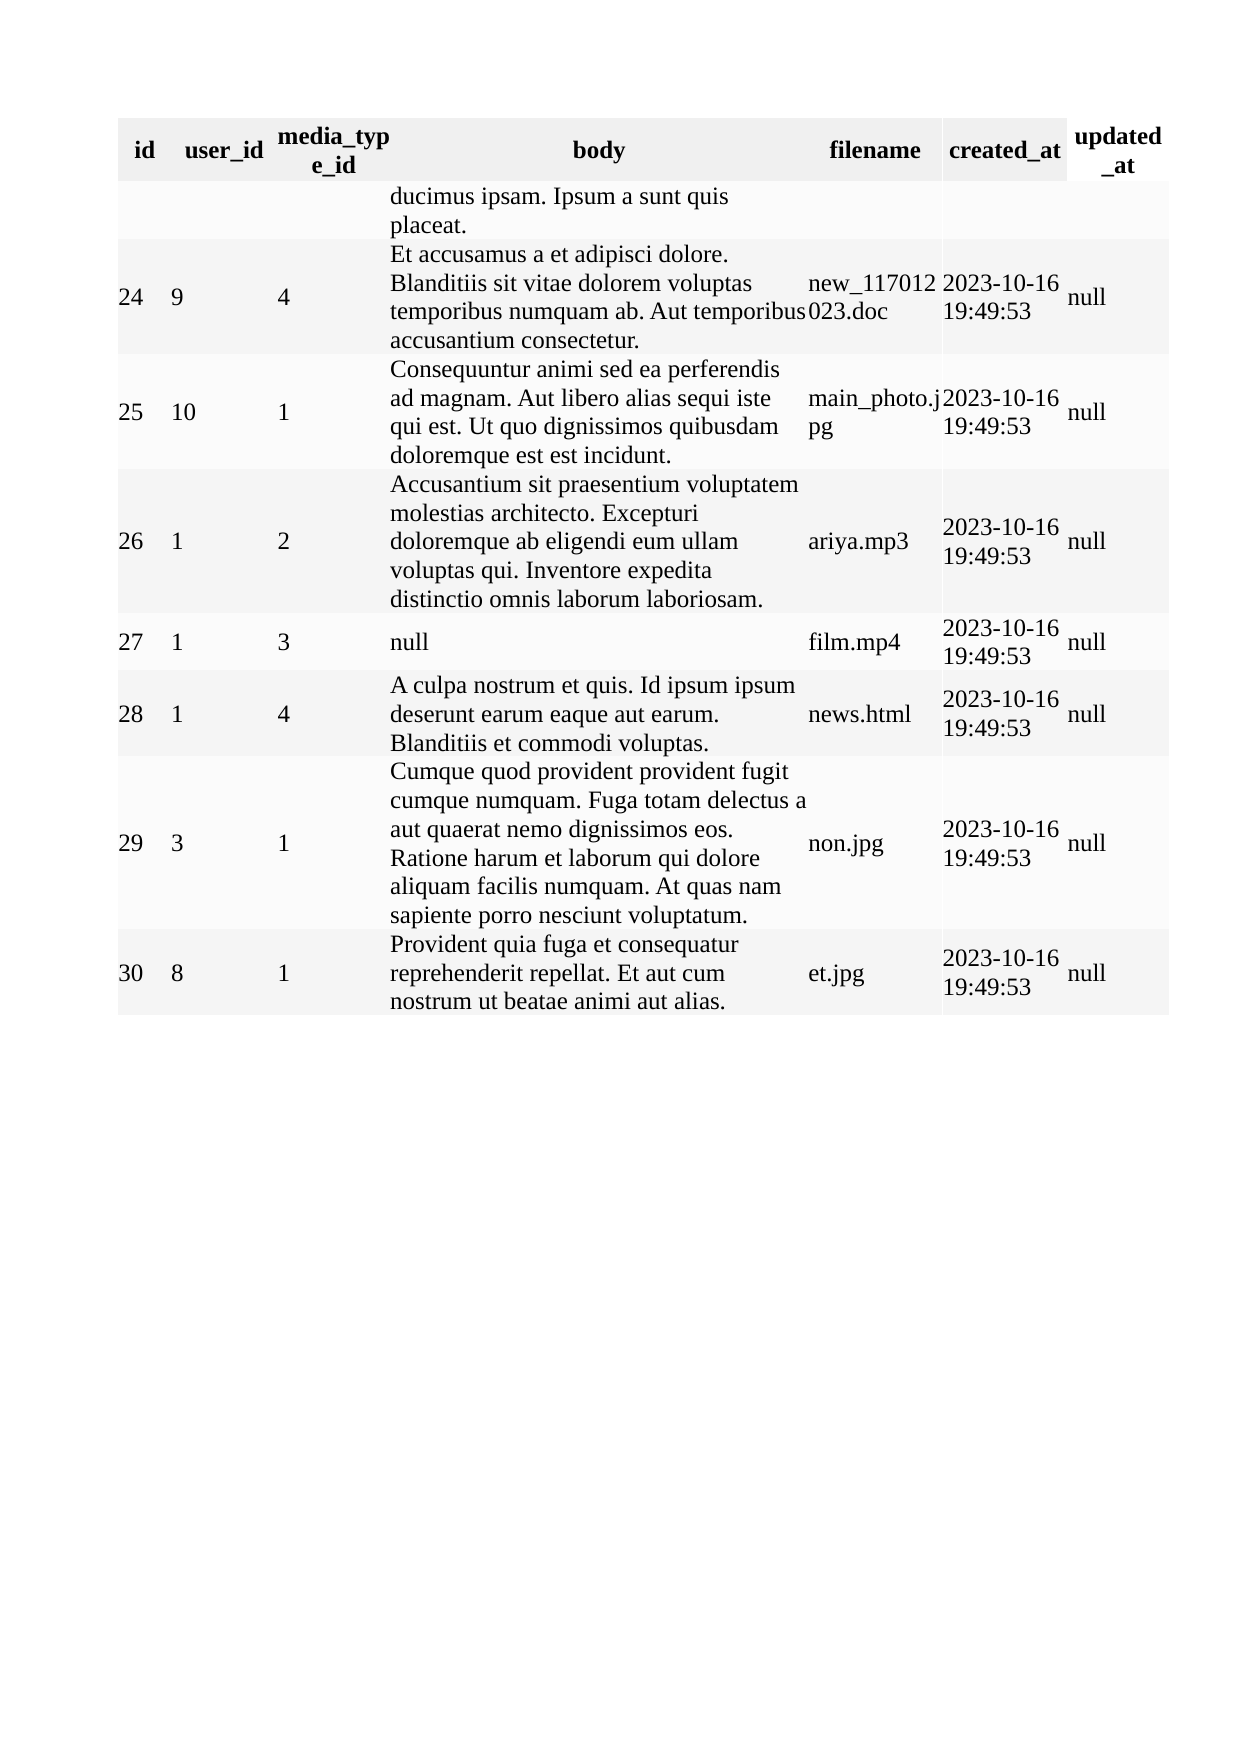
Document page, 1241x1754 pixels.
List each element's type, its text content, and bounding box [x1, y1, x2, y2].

table_cell 4 [277, 239, 390, 354]
table_cell null [1067, 613, 1169, 670]
table_cell null [1067, 756, 1169, 929]
table_cell 26 [118, 469, 171, 613]
table_cell 2023-10-16 19:49:53 [943, 613, 1067, 670]
table_cell 1 [171, 469, 277, 613]
table_cell main_photo.jpg [808, 354, 942, 469]
table_header created_at [943, 118, 1067, 181]
table_cell 25 [118, 354, 171, 469]
table_header filename [808, 118, 942, 181]
table_cell Provident quia fuga et consequatur reprehenderit repellat. Et aut cum nostrum ut beatae animi aut alias. [390, 929, 808, 1015]
table_cell 2023-10-16 19:49:53 [943, 354, 1067, 469]
table_cell non.jpg [808, 756, 942, 929]
table_cell [171, 181, 277, 239]
table_cell 2 [277, 469, 390, 613]
table_cell [1067, 181, 1169, 239]
table_header body [390, 118, 808, 181]
table_cell 29 [118, 756, 171, 929]
table_cell 3 [171, 756, 277, 929]
table_cell 28 [118, 670, 171, 756]
table_cell et.jpg [808, 929, 942, 1015]
table_cell [808, 181, 942, 239]
table_cell [277, 181, 390, 239]
table_cell ariya.mp3 [808, 469, 942, 613]
table_cell null [390, 613, 808, 670]
table_cell 27 [118, 613, 171, 670]
table_cell 9 [171, 239, 277, 354]
table_cell ducimus ipsam. Ipsum a sunt quis placeat. [390, 181, 808, 239]
table_cell null [1067, 354, 1169, 469]
table_cell news.html [808, 670, 942, 756]
table_cell Accusantium sit praesentium voluptatem molestias architecto. Excepturi doloremque ab eligendi eum ullam voluptas qui. Inventore expedita distinctio omnis laborum laboriosam. [390, 469, 808, 613]
table_cell 1 [171, 613, 277, 670]
table_cell 1 [277, 354, 390, 469]
table_cell 3 [277, 613, 390, 670]
table_cell 2023-10-16 19:49:53 [943, 239, 1067, 354]
table_cell 2023-10-16 19:49:53 [943, 929, 1067, 1015]
table_cell 1 [277, 929, 390, 1015]
table_cell 1 [277, 756, 390, 929]
table_cell 10 [171, 354, 277, 469]
table_cell A culpa nostrum et quis. Id ipsum ipsum deserunt earum eaque aut earum. Blanditiis et commodi voluptas. [390, 670, 808, 756]
table_header media_type_id [277, 118, 390, 181]
table_cell [118, 181, 171, 239]
table_cell 1 [171, 670, 277, 756]
table_cell 4 [277, 670, 390, 756]
table_cell Cumque quod provident provident fugit cumque numquam. Fuga totam delectus a aut quaerat nemo dignissimos eos. Ratione harum et laborum qui dolore aliquam facilis numquam. At quas nam sapiente porro nesciunt voluptatum. [390, 756, 808, 929]
table_cell Et accusamus a et adipisci dolore. Blanditiis sit vitae dolorem voluptas temporibus numquam ab. Aut temporibus accusantium consectetur. [390, 239, 808, 354]
table_cell 2023-10-16 19:49:53 [943, 469, 1067, 613]
table_cell new_117012023.doc [808, 239, 942, 354]
table_header updated_at [1067, 118, 1169, 181]
table_cell 30 [118, 929, 171, 1015]
table_cell film.mp4 [808, 613, 942, 670]
table_cell null [1067, 469, 1169, 613]
table_cell null [1067, 929, 1169, 1015]
table_cell null [1067, 670, 1169, 756]
table_cell 8 [171, 929, 277, 1015]
table_cell 2023-10-16 19:49:53 [943, 670, 1067, 756]
table_header user_id [171, 118, 277, 181]
table_cell 2023-10-16 19:49:53 [943, 756, 1067, 929]
table_cell 24 [118, 239, 171, 354]
table_cell null [1067, 239, 1169, 354]
table_cell [943, 181, 1067, 239]
table_header id [118, 118, 171, 181]
table_cell Consequuntur animi sed ea perferendis ad magnam. Aut libero alias sequi iste qui est. Ut quo dignissimos quibusdam doloremque est est incidunt. [390, 354, 808, 469]
